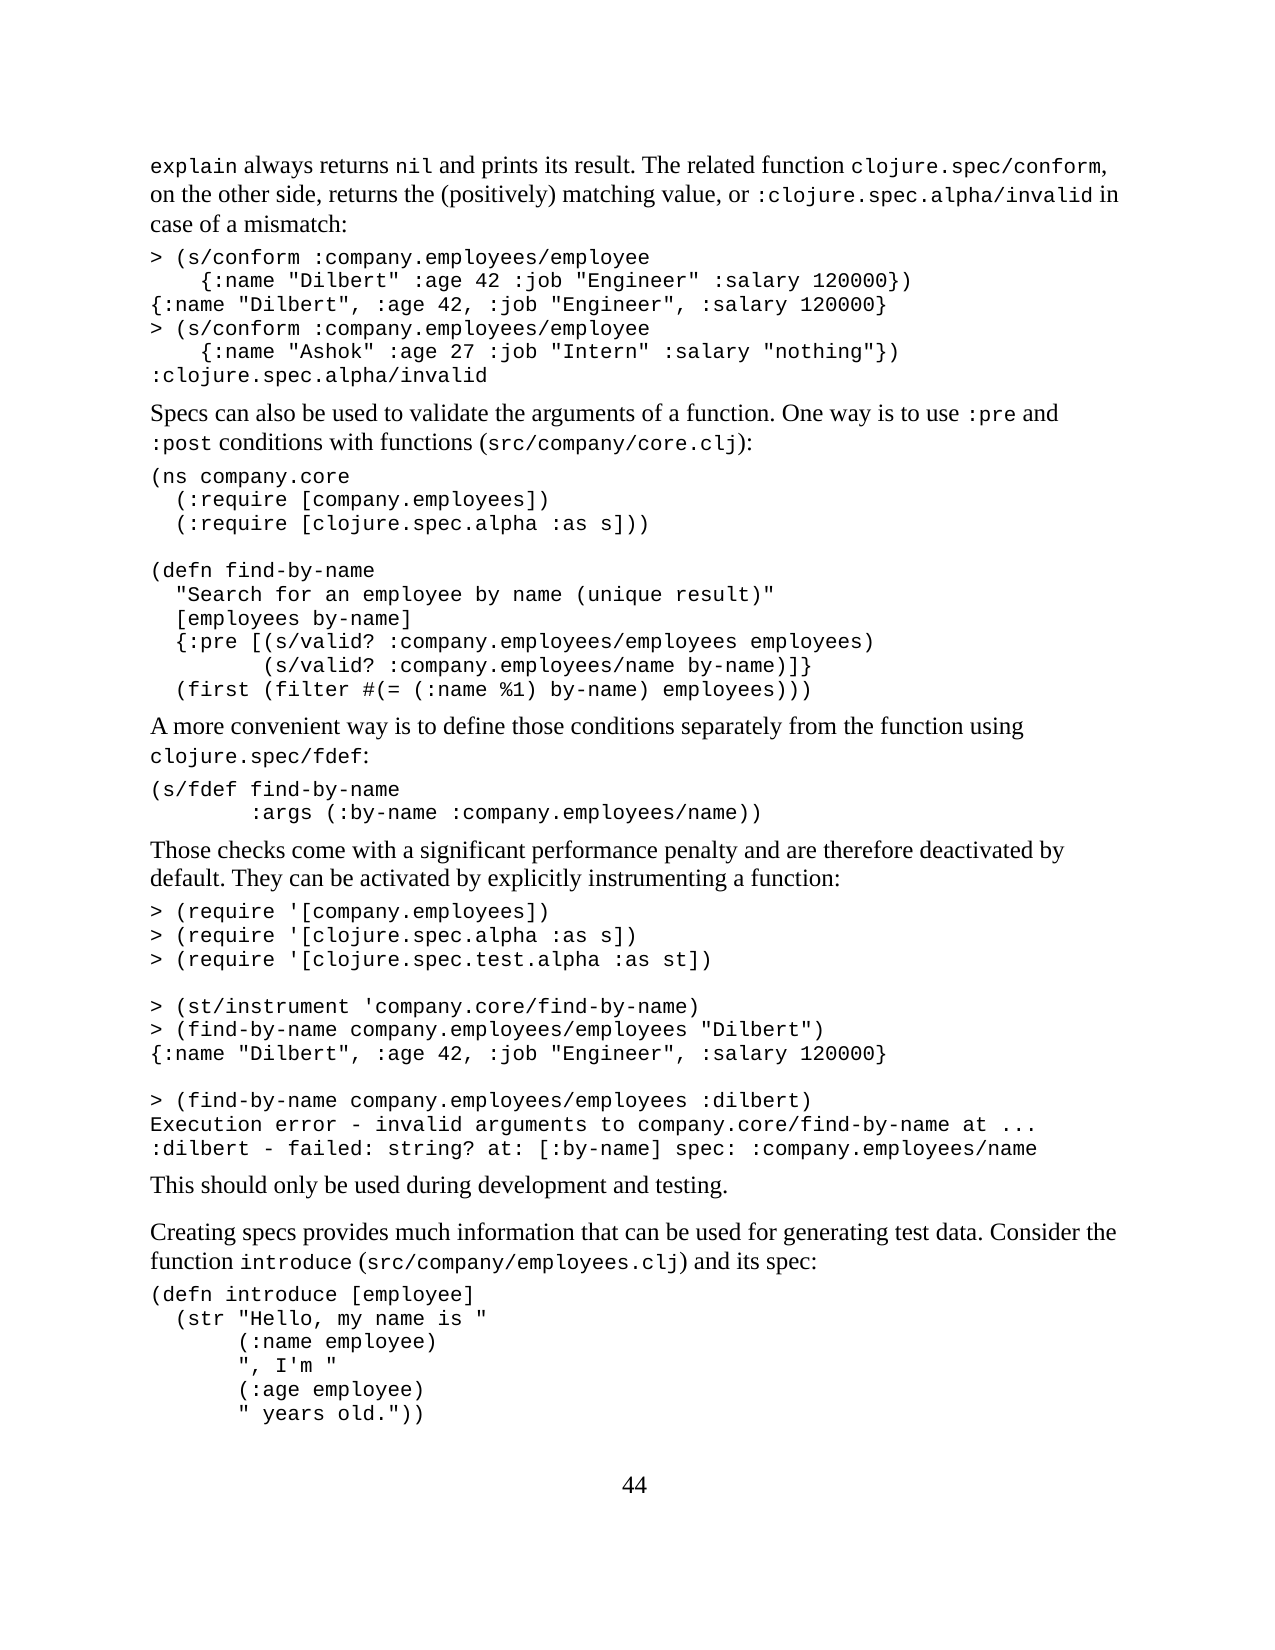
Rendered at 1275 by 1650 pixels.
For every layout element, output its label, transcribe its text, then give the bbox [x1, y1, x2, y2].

text Creating specs provides much information that can be used for generating test data. Consider the function introduce (src/company/employees.clj) and its spec: [150, 1217, 1125, 1275]
text (:age employee) [150, 1379, 1125, 1402]
text (defn find-by-name [150, 560, 1125, 584]
text :args (:by-name :company.employees/name)) [150, 802, 1125, 826]
text > (require '[clojure.spec.test.alpha :as st]) [150, 948, 1125, 972]
text > (st/instrument 'company.core/find-by-name) [150, 996, 1125, 1019]
text Execution error - invalid arguments to company.core/find-by-name at ... [150, 1114, 1125, 1138]
text {:name "Ashok" :age 27 :job "Intern" :salary "nothing"}) [150, 341, 1125, 365]
text "Search for an employee by name (unique result)" [150, 584, 1125, 608]
text (:name employee) [150, 1332, 1125, 1355]
text (str "Hello, my name is " [150, 1308, 1125, 1332]
text {:name "Dilbert", :age 42, :job "Engineer", :salary 120000} [150, 294, 1125, 318]
text :clojure.spec.alpha/invalid [150, 365, 1125, 389]
text Specs can also be used to validate the arguments of a function. One way is to use :pre and :post conditions with functions (src/company/core.clj): [150, 398, 1125, 457]
text ", I'm " [150, 1355, 1125, 1379]
text " years old.")) [150, 1402, 1125, 1426]
text (first (filter #(= (:name %1) by-name) employees))) [150, 679, 1125, 702]
text A more convenient way is to define those conditions separately from the function using clojure.spec/fdef: [150, 711, 1125, 769]
text (ns company.core [150, 466, 1125, 489]
text (:require [clojure.spec.alpha :as s])) [150, 513, 1125, 537]
text > (require '[clojure.spec.alpha :as s]) [150, 925, 1125, 948]
text explain always returns nil and prints its result. The related function clojure.spec/conform, on the other side, returns the (positively) matching value, or :clojure.spec.alpha/invalid in case of a mismatch: [150, 150, 1125, 238]
text :dilbert - failed: string? at: [:by-name] spec: :company.employees/name [150, 1138, 1125, 1161]
text {:name "Dilbert", :age 42, :job "Engineer", :salary 120000} [150, 1043, 1125, 1067]
text > (s/conform :company.employees/employee [150, 318, 1125, 341]
text [employees by-name] [150, 608, 1125, 631]
text (:require [company.employees]) [150, 489, 1125, 513]
text {:name "Dilbert" :age 42 :job "Engineer" :salary 120000}) [150, 271, 1125, 294]
text This should only be used during development and testing. [150, 1170, 1125, 1199]
text > (require '[company.employees]) [150, 901, 1125, 925]
text > (find-by-name company.employees/employees :dilbert) [150, 1090, 1125, 1114]
text > (s/conform :company.employees/employee [150, 247, 1125, 271]
text Those checks come with a significant performance penalty and are therefore deactivated by default. They can be activated by explicitly instrumenting a function: [150, 835, 1125, 892]
text (s/valid? :company.employees/name by-name)]} [150, 655, 1125, 679]
text {:pre [(s/valid? :company.employees/employees employees) [150, 631, 1125, 655]
text (defn introduce [employee] [150, 1284, 1125, 1308]
text (s/fdef find-by-name [150, 778, 1125, 802]
text > (find-by-name company.employees/employees "Dilbert") [150, 1019, 1125, 1043]
